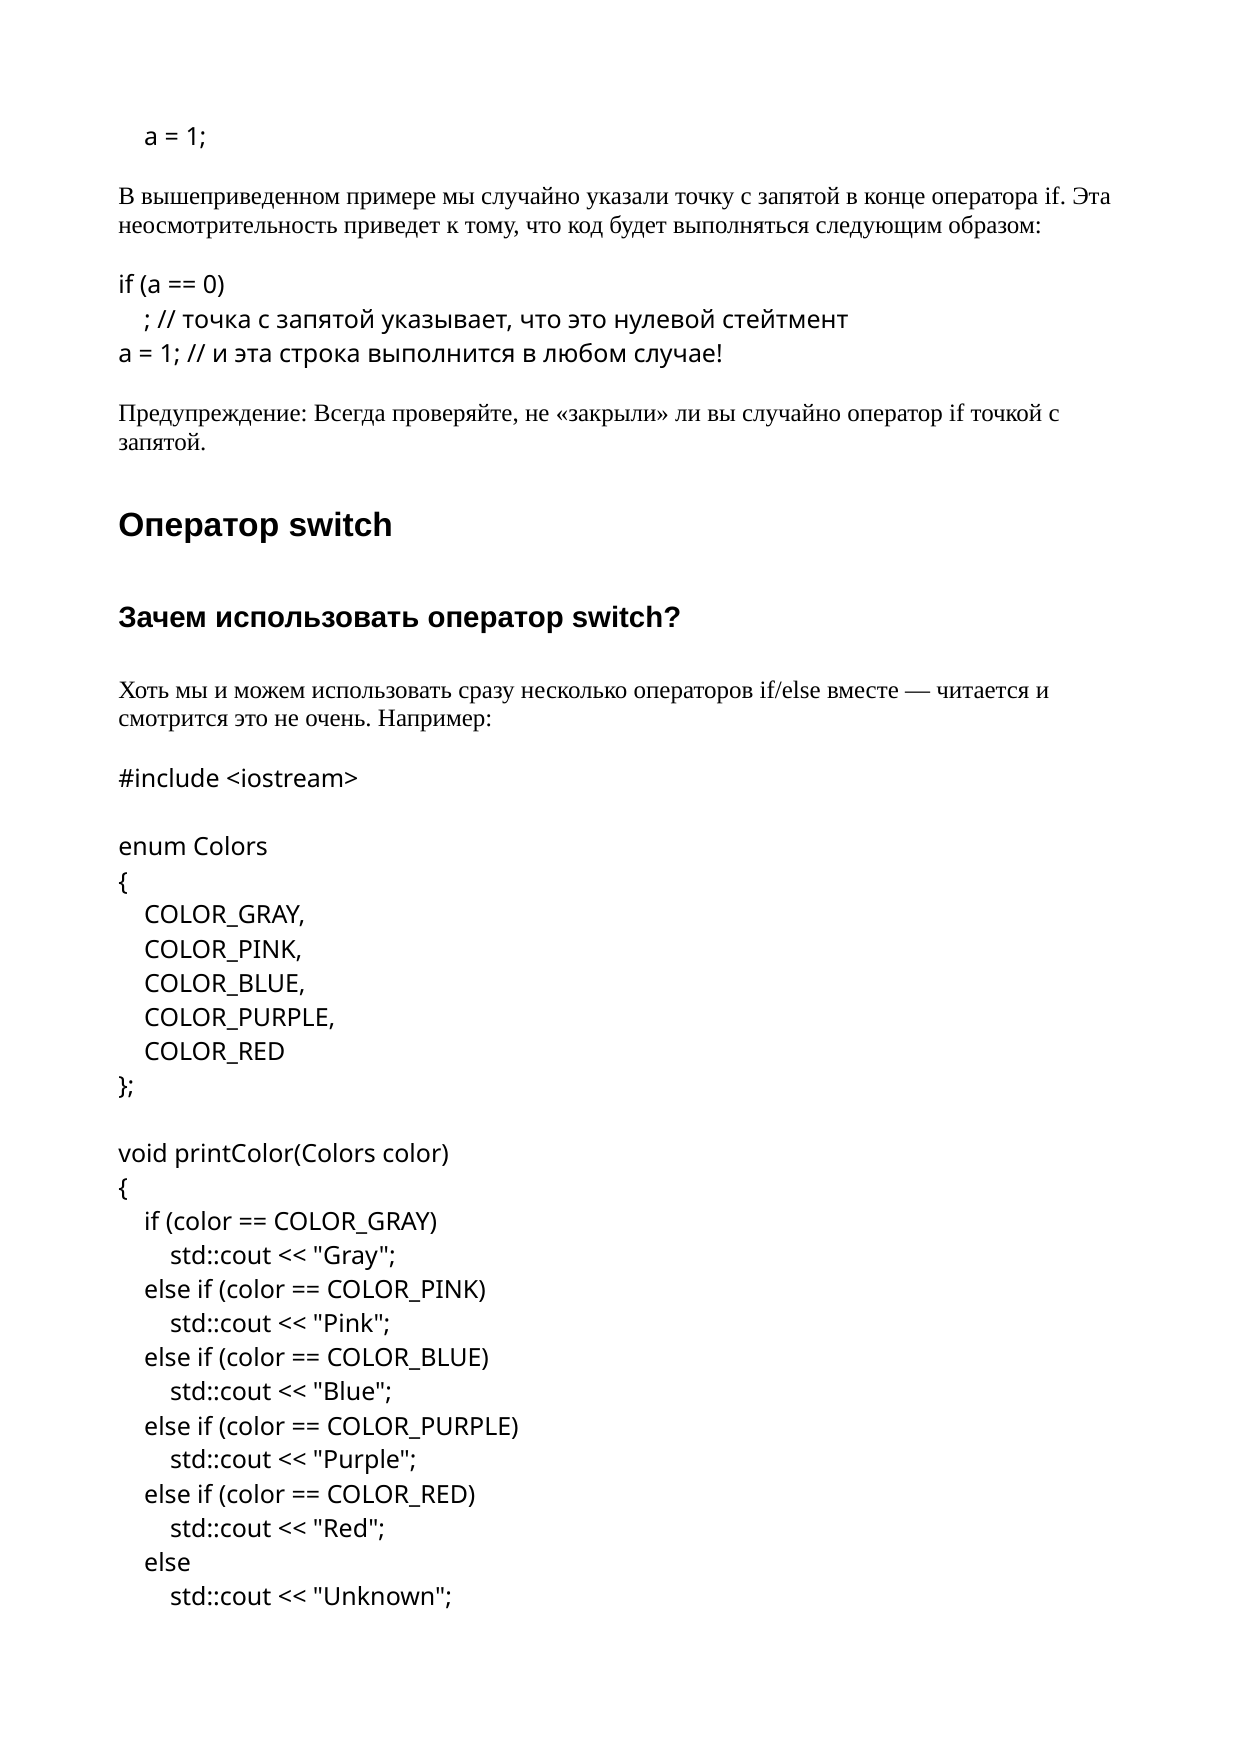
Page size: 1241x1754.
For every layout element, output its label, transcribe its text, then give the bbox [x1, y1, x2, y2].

text { [118, 1170, 1122, 1204]
text std::cout << "Blue"; [118, 1374, 1122, 1408]
text else if (color == COLOR_RED) [118, 1476, 1122, 1510]
text { [118, 863, 1122, 897]
text void printColor(Colors color) [118, 1136, 1122, 1170]
text std::cout << "Purple"; [118, 1442, 1122, 1476]
text else if (color == COLOR_PINK) [118, 1272, 1122, 1306]
text if (color == COLOR_GRAY) [118, 1204, 1122, 1238]
text if (a == 0) [118, 267, 1122, 301]
text else if (color == COLOR_BLUE) [118, 1340, 1122, 1374]
text std::cout << "Gray"; [118, 1238, 1122, 1272]
text COLOR_BLUE, [118, 965, 1122, 999]
subtitle Зачем использовать оператор switch? [118, 600, 1122, 633]
text Предупреждение: Всегда проверяйте, не «закрыли» ли вы случайно оператор if точкой с запятой. [118, 398, 1122, 456]
text enum Colors [118, 829, 1122, 863]
text В вышеприведенном примере мы случайно указали точку с запятой в конце оператора if. Эта неосмотрительность приведет к тому, что код будет выполняться следующим образом: [118, 181, 1122, 238]
text COLOR_RED [118, 1033, 1122, 1067]
text #include <iostream> [118, 761, 1122, 795]
text Хоть мы и можем использовать сразу несколько операторов if/else вместе — читается и смотрится это не очень. Например: [118, 675, 1122, 732]
text COLOR_GRAY, [118, 897, 1122, 931]
text else [118, 1544, 1122, 1578]
text }; [118, 1067, 1122, 1102]
text std::cout << "Pink"; [118, 1306, 1122, 1340]
subtitle Оператор switch [118, 505, 1122, 544]
text a = 1; [118, 118, 1122, 152]
text std::cout << "Red"; [118, 1510, 1122, 1544]
text COLOR_PURPLE, [118, 999, 1122, 1033]
text ; // точка с запятой указывает, что это нулевой стейтмент [118, 301, 1122, 335]
text std::cout << "Unknown"; [118, 1578, 1122, 1612]
text else if (color == COLOR_PURPLE) [118, 1408, 1122, 1442]
text COLOR_PINK, [118, 931, 1122, 965]
text a = 1; // и эта строка выполнится в любом случае! [118, 335, 1122, 369]
